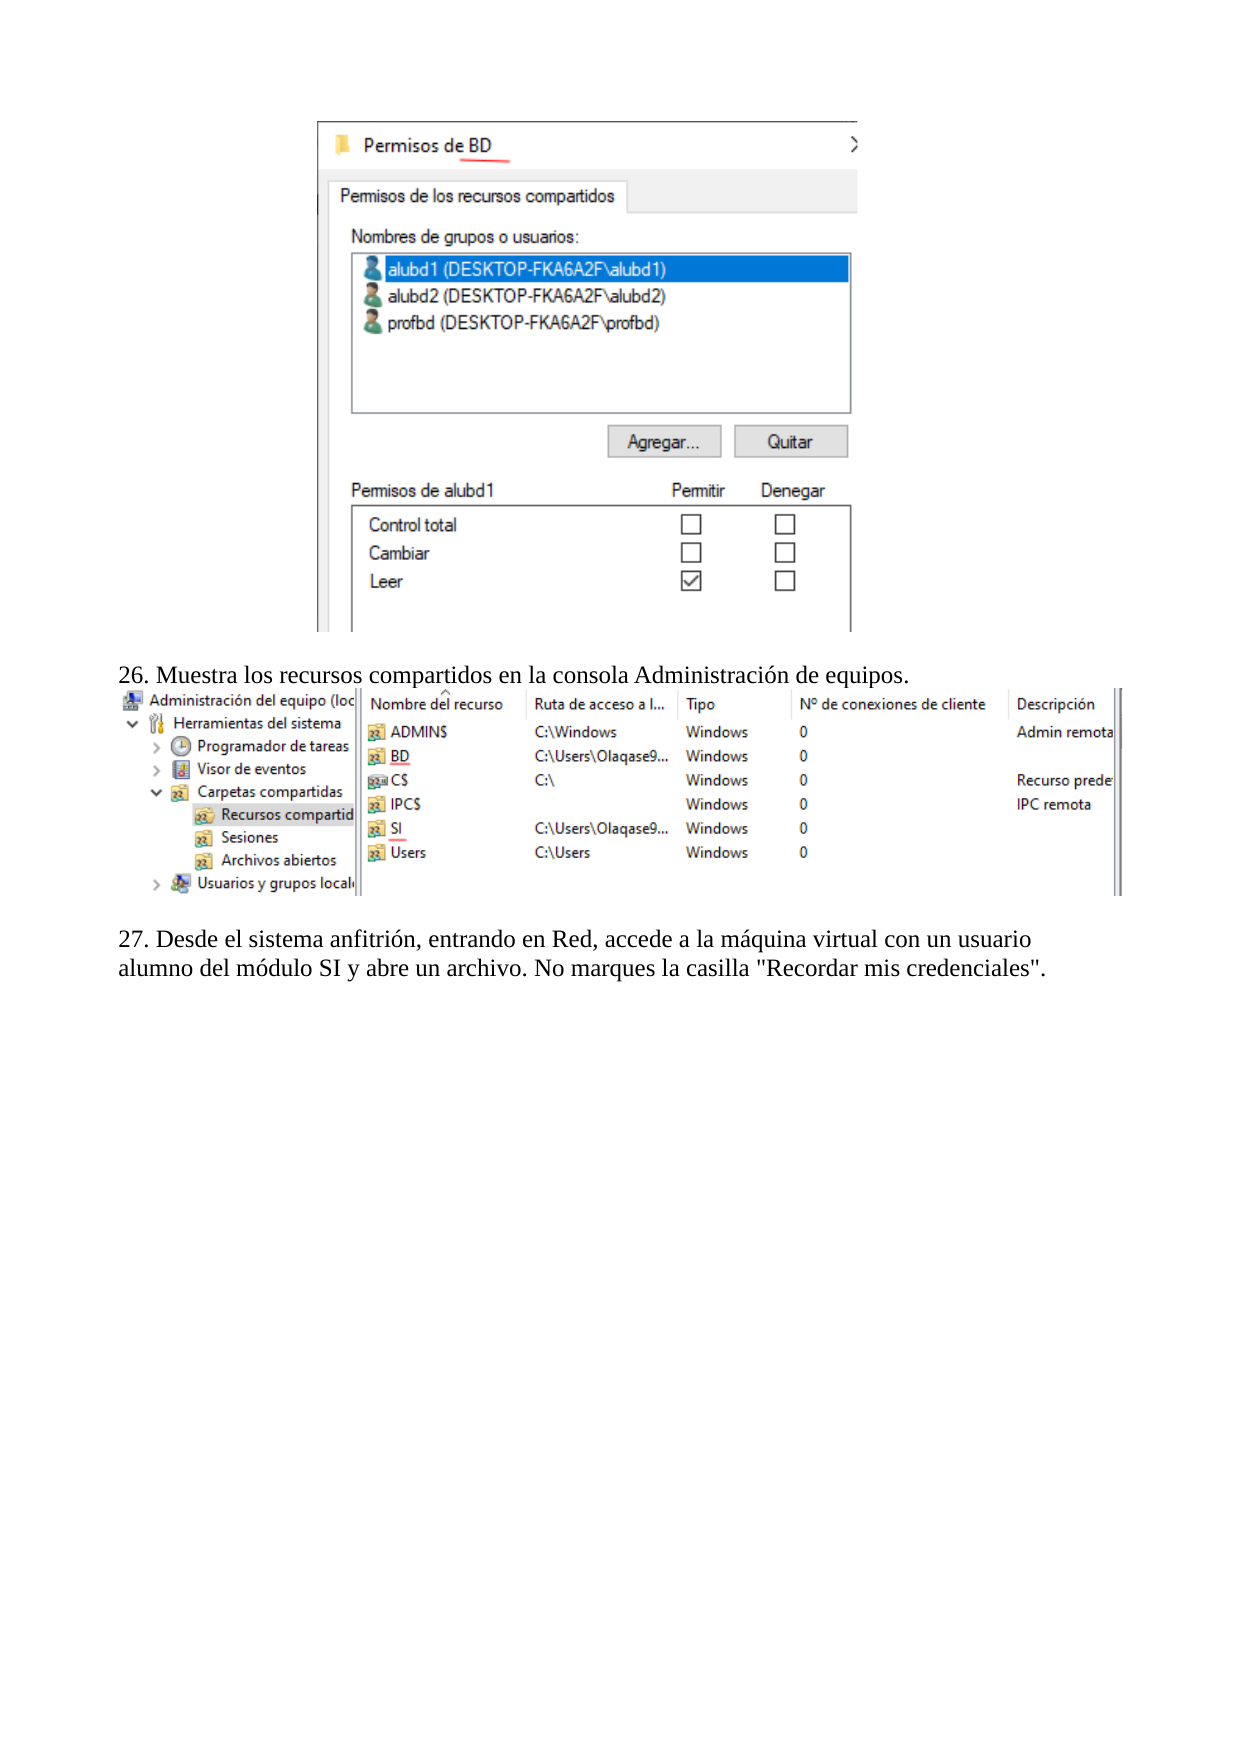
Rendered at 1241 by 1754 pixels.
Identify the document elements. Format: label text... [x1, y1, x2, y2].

text 26. Muestra los recursos compartidos en la consola Administración de equipos. [118, 660, 1122, 688]
text 27. Desde el sistema anfitrión, entrando en Red, accede a la máquina virtual con un usuario [118, 924, 1122, 953]
picture [118, 688, 1123, 896]
text alumno del módulo SI y abre un archivo. No marques la casilla "Recordar mis credenciales". [118, 953, 1122, 982]
picture [317, 121, 858, 632]
